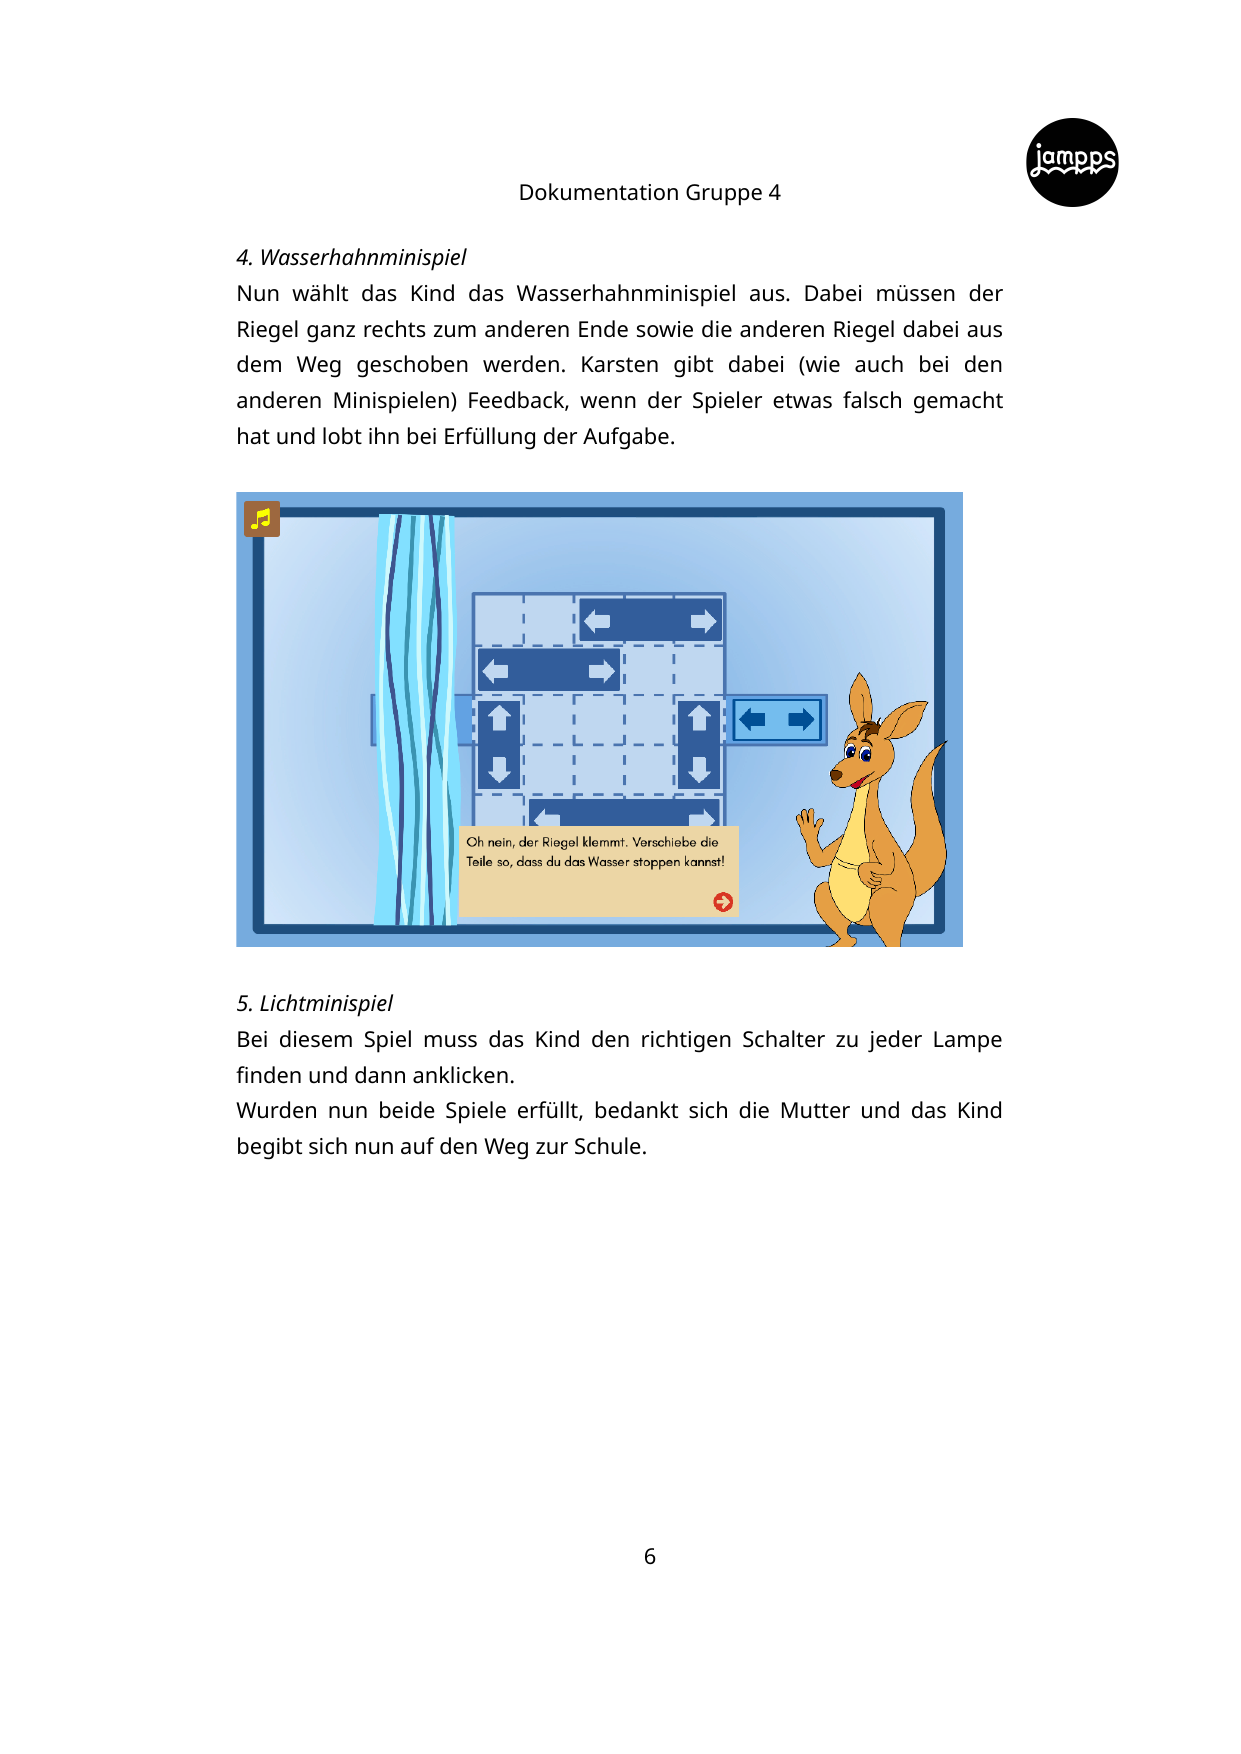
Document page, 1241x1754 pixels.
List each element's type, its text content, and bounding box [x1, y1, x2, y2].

text Wurden nun beide Spiele erfüllt, bedankt sich die Mutter und das Kind begibt sich nun auf den Weg zur Schule. [236, 1095, 1004, 1161]
text Nun wählt das Kind das Wasserhahnminispiel aus. Dabei müssen der Riegel ganz rechts zum anderen Ende sowie die anderen Riegel dabei aus dem Weg geschoben werden. Karsten gibt dabei (wie auch bei den anderen Minispielen) Feedback, wenn der Spieler etwas falsch gemacht hat und lobt ihn bei Erfüllung der Aufgabe. [236, 278, 1004, 451]
text 4. Wasserhahnminispiel [236, 242, 1004, 272]
text 5. Lichtminispiel [236, 988, 1004, 1018]
text Bei diesem Spiel muss das Kind den richtigen Schalter zu jeder Lampe finden und dann anklicken. [236, 1024, 1004, 1089]
